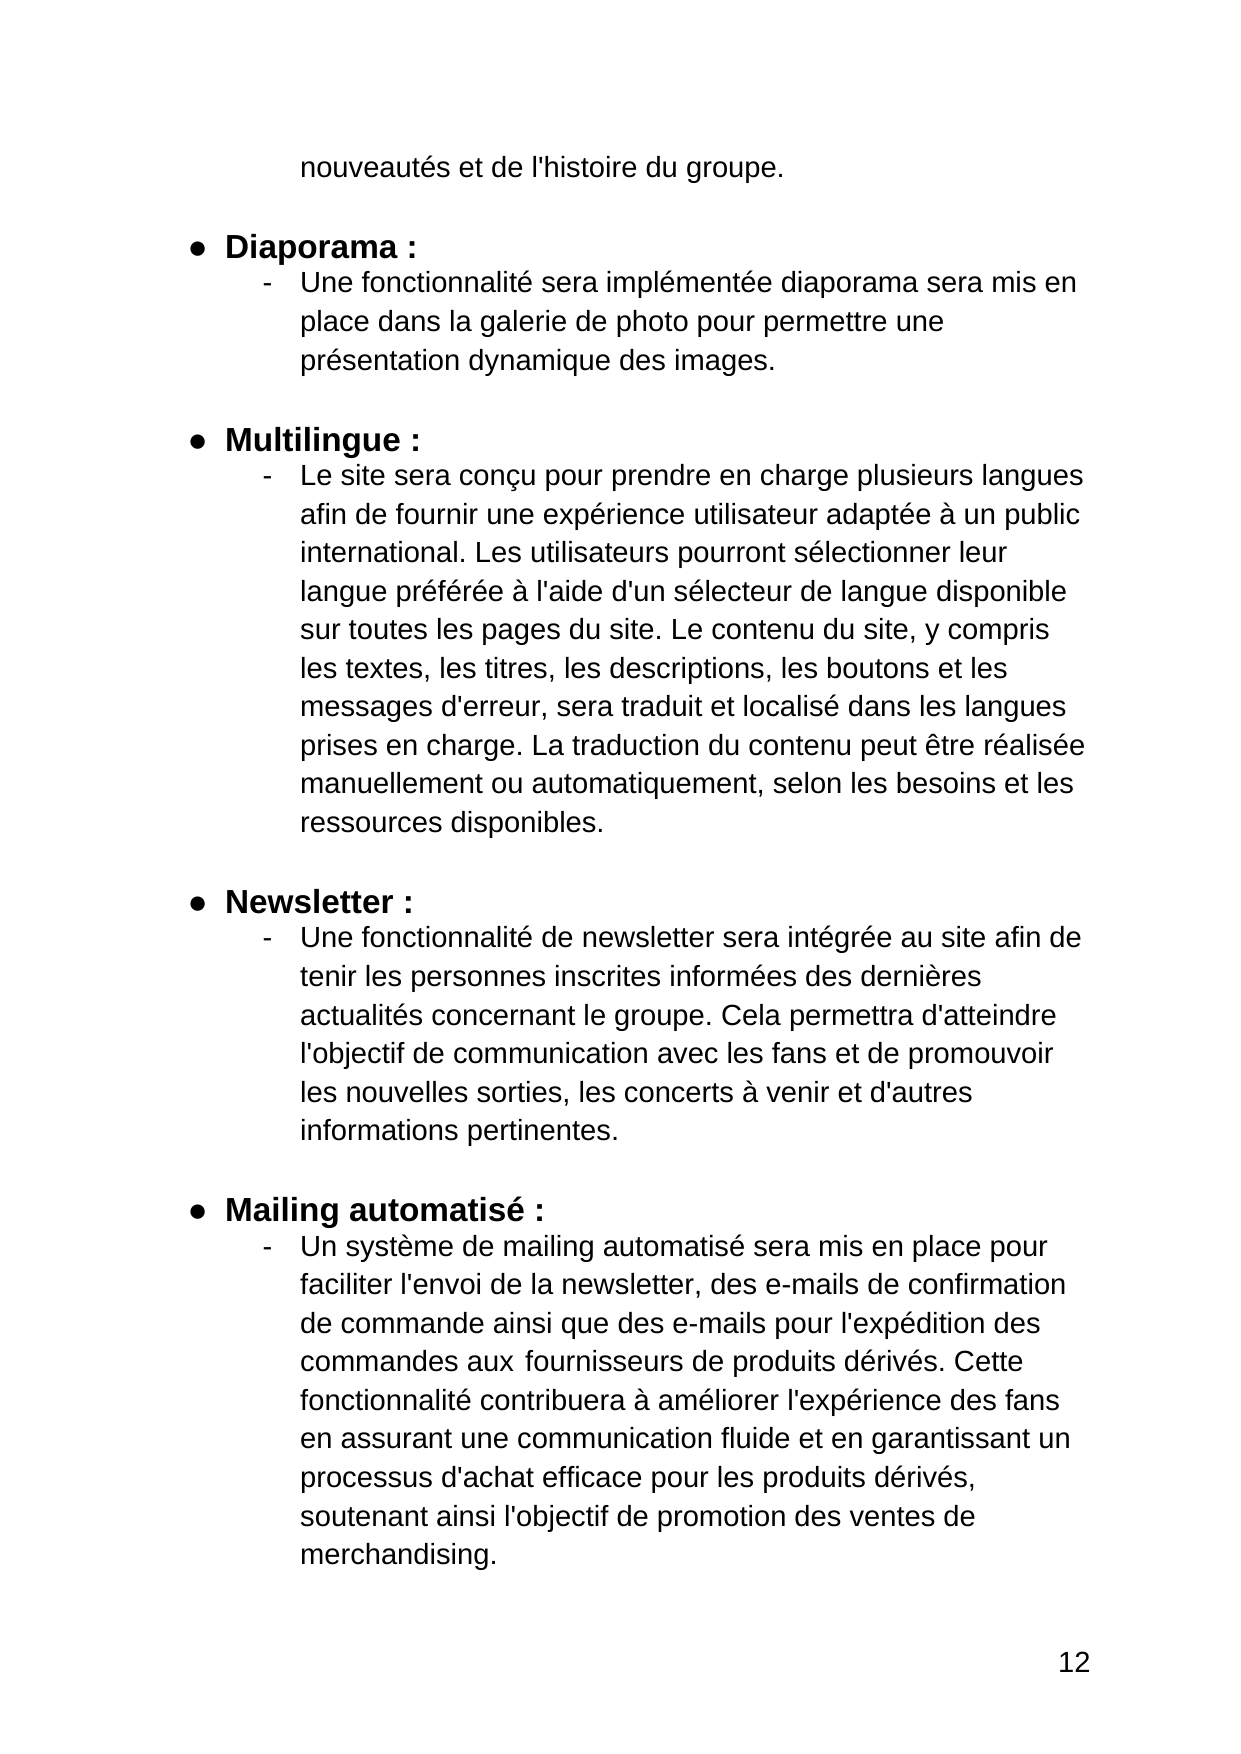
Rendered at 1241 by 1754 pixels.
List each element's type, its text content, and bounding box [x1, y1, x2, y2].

subtitle Diaporama : [187, 227, 1090, 266]
list Une fonctionnalité sera implémentée diaporama sera mis en place dans la galerie de photo pour permettre une présentation dynamique des images. [262, 266, 1090, 376]
list nouveautés et de l'histoire du groupe. [262, 150, 1090, 183]
subtitle Multilingue : [187, 420, 1090, 458]
list Une fonctionnalité de newsletter sera intégrée au site afin de tenir les personnes inscrites informées des dernières actualités concernant le groupe. Cela permettra d'atteindre l'objectif de communication avec les fans et de promouvoir les nouvelles sorties, les concerts à venir et d'autres informations pertinentes. [262, 921, 1090, 1147]
list Le site sera conçu pour prendre en charge plusieurs langues afin de fournir une expérience utilisateur adaptée à un public international. Les utilisateurs pourront sélectionner leur langue préférée à l'aide d'un sélecteur de langue disponible sur toutes les pages du site. Le contenu du site, y compris les textes, les titres, les descriptions, les boutons et les messages d'erreur, sera traduit et localisé dans les langues prises en charge. La traduction du contenu peut être réalisée manuellement ou automatiquement, selon les besoins et les ressources disponibles. [262, 458, 1090, 838]
subtitle Newsletter : [187, 882, 1090, 921]
subtitle Mailing automatisé : [187, 1190, 1090, 1229]
list Un système de mailing automatisé sera mis en place pour faciliter l'envoi de la newsletter, des e-mails de confirmation de commande ainsi que des e-mails pour l'expédition des commandes aux fournisseurs de produits dérivés. Cette fonctionnalité contribuera à améliorer l'expérience des fans en assurant une communication fluide et en garantissant un processus d'achat efficace pour les produits dérivés, soutenant ainsi l'objectif de promotion des ventes de merchandising. [262, 1229, 1090, 1571]
